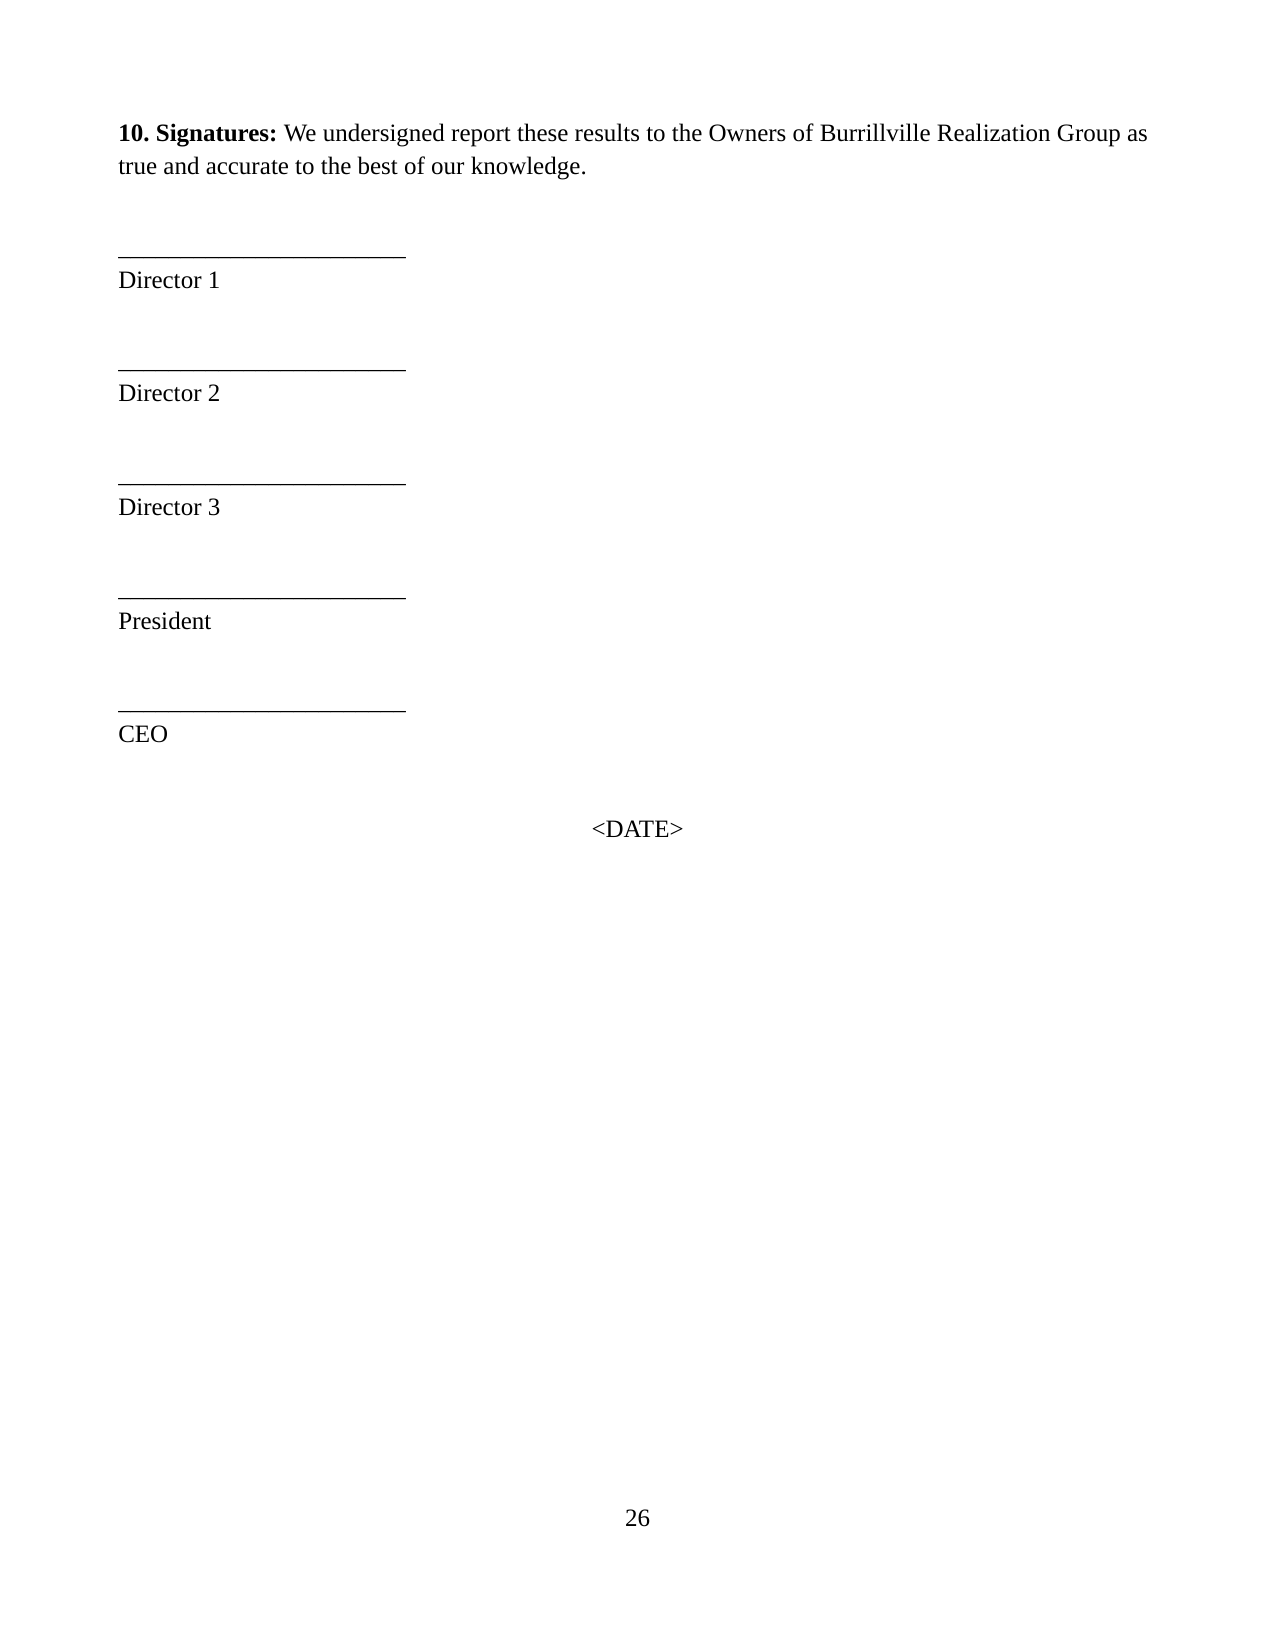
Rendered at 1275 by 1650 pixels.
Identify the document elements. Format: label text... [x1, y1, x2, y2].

text Director 1 [118, 265, 1157, 293]
text _______________________ [118, 573, 1157, 601]
text _______________________ [118, 345, 1157, 374]
text _______________________ [118, 232, 1157, 261]
text Director 2 [118, 378, 1157, 407]
text CEO [118, 719, 1157, 748]
text _______________________ [118, 459, 1157, 488]
text 10. Signatures: We undersigned report these results to the Owners of Burrillville Realization Group as true and accurate to the best of our knowledge. [118, 118, 1157, 180]
text <DATE> [118, 814, 1157, 843]
text _______________________ [118, 686, 1157, 715]
text President [118, 606, 1157, 634]
text Director 3 [118, 492, 1157, 521]
